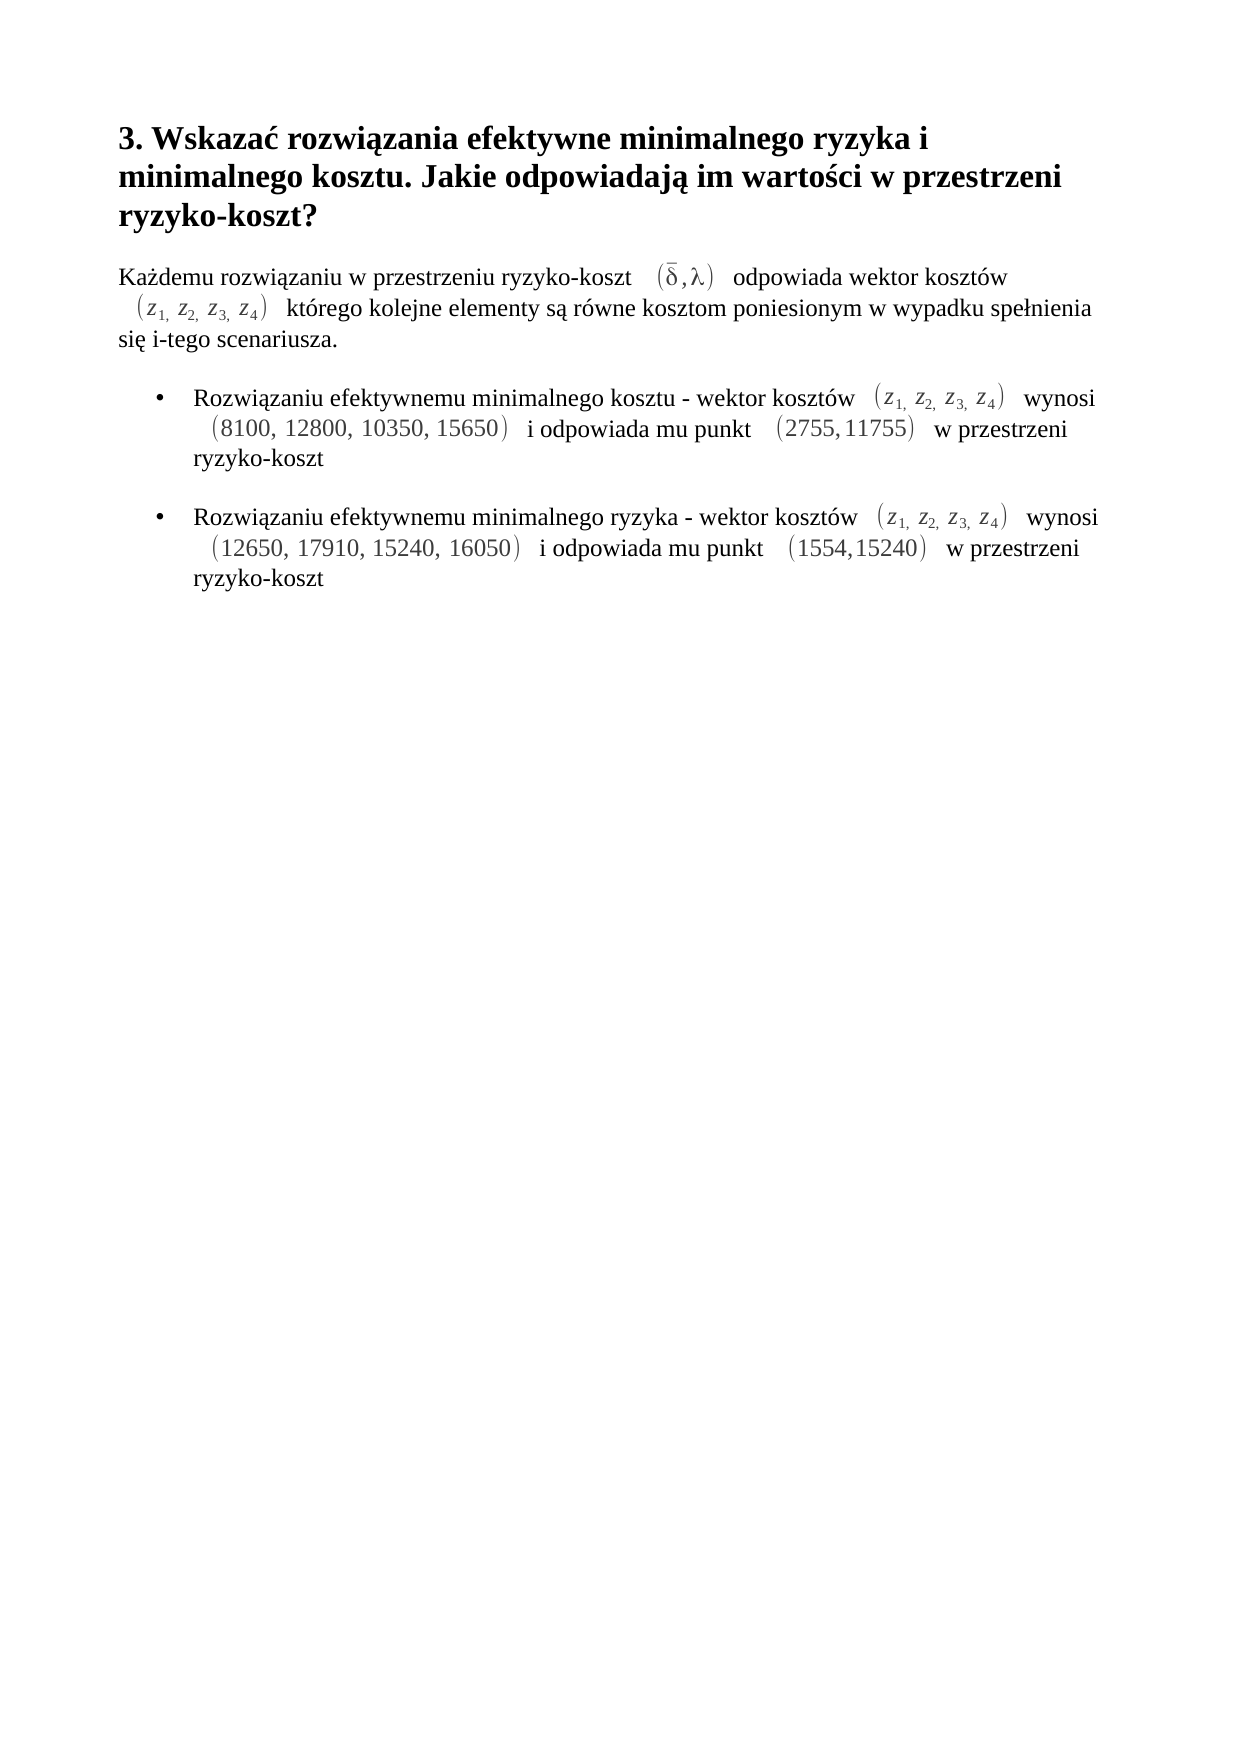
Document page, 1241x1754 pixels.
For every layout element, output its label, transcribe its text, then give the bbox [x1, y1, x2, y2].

text Każdemu rozwiązaniu w przestrzeniu ryzyko-koszt odpowiada wektor kosztów którego kolejne elementy są równe kosztom poniesionym w wypadku spełnienia się i-tego scenariusza. [118, 262, 1122, 353]
list Rozwiązaniu efektywnemu minimalnego kosztu - wektor kosztówwynosi i odpowiada mu punkt w przestrzeni ryzyko-koszt [156, 381, 1122, 472]
text 3. Wskazać rozwiązania efektywne minimalnego ryzyka i minimalnego kosztu. Jakie odpowiadają im wartości w przestrzeni ryzyko-koszt? [118, 118, 1122, 233]
list Rozwiązaniu efektywnemu minimalnego ryzyka - wektor kosztówwynosi i odpowiada mu punkt w przestrzeni ryzyko-koszt [156, 501, 1122, 592]
